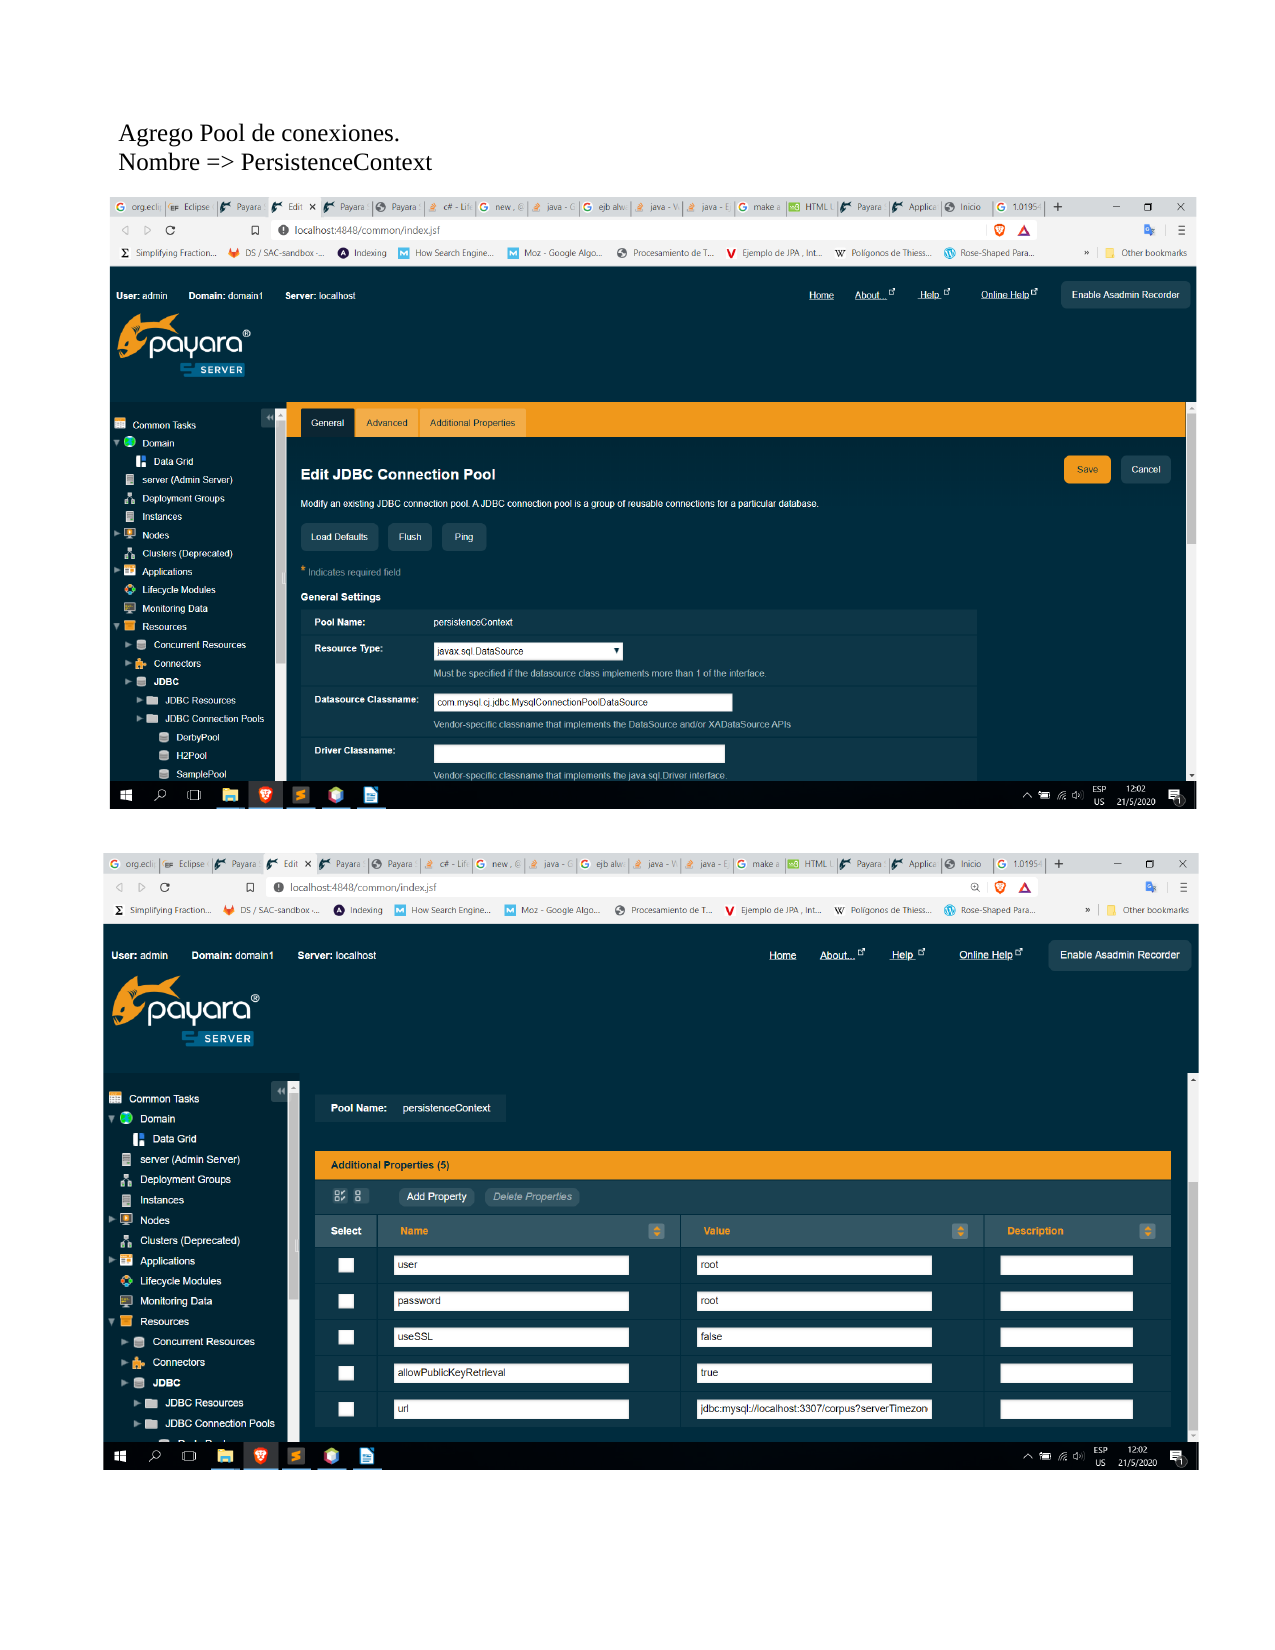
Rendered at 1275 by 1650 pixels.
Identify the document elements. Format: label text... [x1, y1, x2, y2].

picture [187, 1002, 220, 1025]
picture [121, 1255, 132, 1265]
picture [146, 1399, 157, 1408]
picture [121, 1296, 132, 1307]
picture [316, 1357, 376, 1390]
picture [164, 1380, 174, 1386]
picture [122, 1195, 130, 1206]
picture [682, 1321, 1170, 1354]
picture [121, 293, 129, 298]
picture [121, 1276, 132, 1285]
picture [316, 1393, 376, 1426]
picture [682, 1216, 1170, 1246]
picture [233, 1002, 250, 1018]
picture [682, 1393, 1170, 1426]
picture [126, 475, 133, 484]
picture [229, 1420, 236, 1426]
picture [316, 1152, 1170, 1213]
picture [682, 1285, 1170, 1318]
picture [379, 1357, 679, 1390]
picture [137, 456, 145, 466]
picture [134, 1337, 144, 1347]
picture [219, 1237, 229, 1243]
picture [207, 1280, 220, 1284]
picture [1062, 282, 1190, 308]
picture [316, 1249, 376, 1282]
picture [141, 1298, 150, 1304]
picture [379, 1249, 679, 1282]
picture [201, 1401, 214, 1406]
picture [145, 1320, 155, 1324]
picture [159, 1138, 170, 1142]
picture [103, 853, 1199, 923]
picture [316, 1095, 505, 1121]
picture [160, 770, 168, 778]
picture [1049, 941, 1191, 970]
picture [147, 697, 157, 704]
picture [253, 995, 259, 1002]
picture [379, 1321, 679, 1354]
picture [110, 1092, 121, 1103]
picture [125, 621, 135, 630]
picture [109, 197, 1197, 266]
picture [109, 403, 1197, 809]
picture [379, 1216, 679, 1246]
picture [113, 977, 178, 1025]
picture [118, 315, 176, 357]
picture [125, 565, 135, 575]
picture [122, 1154, 130, 1165]
picture [168, 1002, 184, 1018]
picture [199, 1300, 211, 1304]
picture [379, 1285, 679, 1318]
picture [103, 1074, 1199, 1470]
picture [200, 337, 215, 352]
picture [133, 1357, 144, 1368]
picture [223, 1002, 232, 1018]
picture [316, 1216, 376, 1246]
picture [316, 954, 327, 958]
picture [176, 1096, 192, 1102]
picture [218, 337, 225, 351]
picture [682, 1357, 1170, 1390]
picture [160, 751, 168, 760]
picture [146, 1420, 157, 1428]
picture [137, 640, 145, 649]
picture [125, 585, 135, 592]
picture [379, 1393, 679, 1426]
picture [125, 529, 135, 538]
picture [243, 330, 250, 336]
picture [136, 659, 146, 668]
picture [121, 1112, 132, 1123]
picture [227, 337, 242, 352]
picture [126, 512, 133, 521]
picture [180, 1178, 193, 1182]
picture [682, 1249, 1170, 1282]
picture [232, 1401, 243, 1405]
picture [213, 552, 225, 556]
text Agrego Pool de conexiones. [118, 118, 1157, 147]
picture [316, 1321, 376, 1354]
picture [147, 715, 157, 722]
picture [166, 497, 180, 501]
picture [134, 1378, 144, 1388]
picture [115, 418, 125, 428]
picture [125, 603, 135, 613]
picture [121, 1214, 132, 1224]
picture [121, 1316, 132, 1326]
picture [149, 1002, 165, 1025]
picture [213, 952, 228, 958]
picture [160, 733, 168, 742]
picture [998, 953, 1011, 959]
text Nombre => PersistenceContext [118, 147, 1157, 176]
picture [150, 337, 197, 358]
picture [316, 1285, 376, 1318]
picture [147, 1278, 158, 1284]
picture [137, 677, 145, 686]
